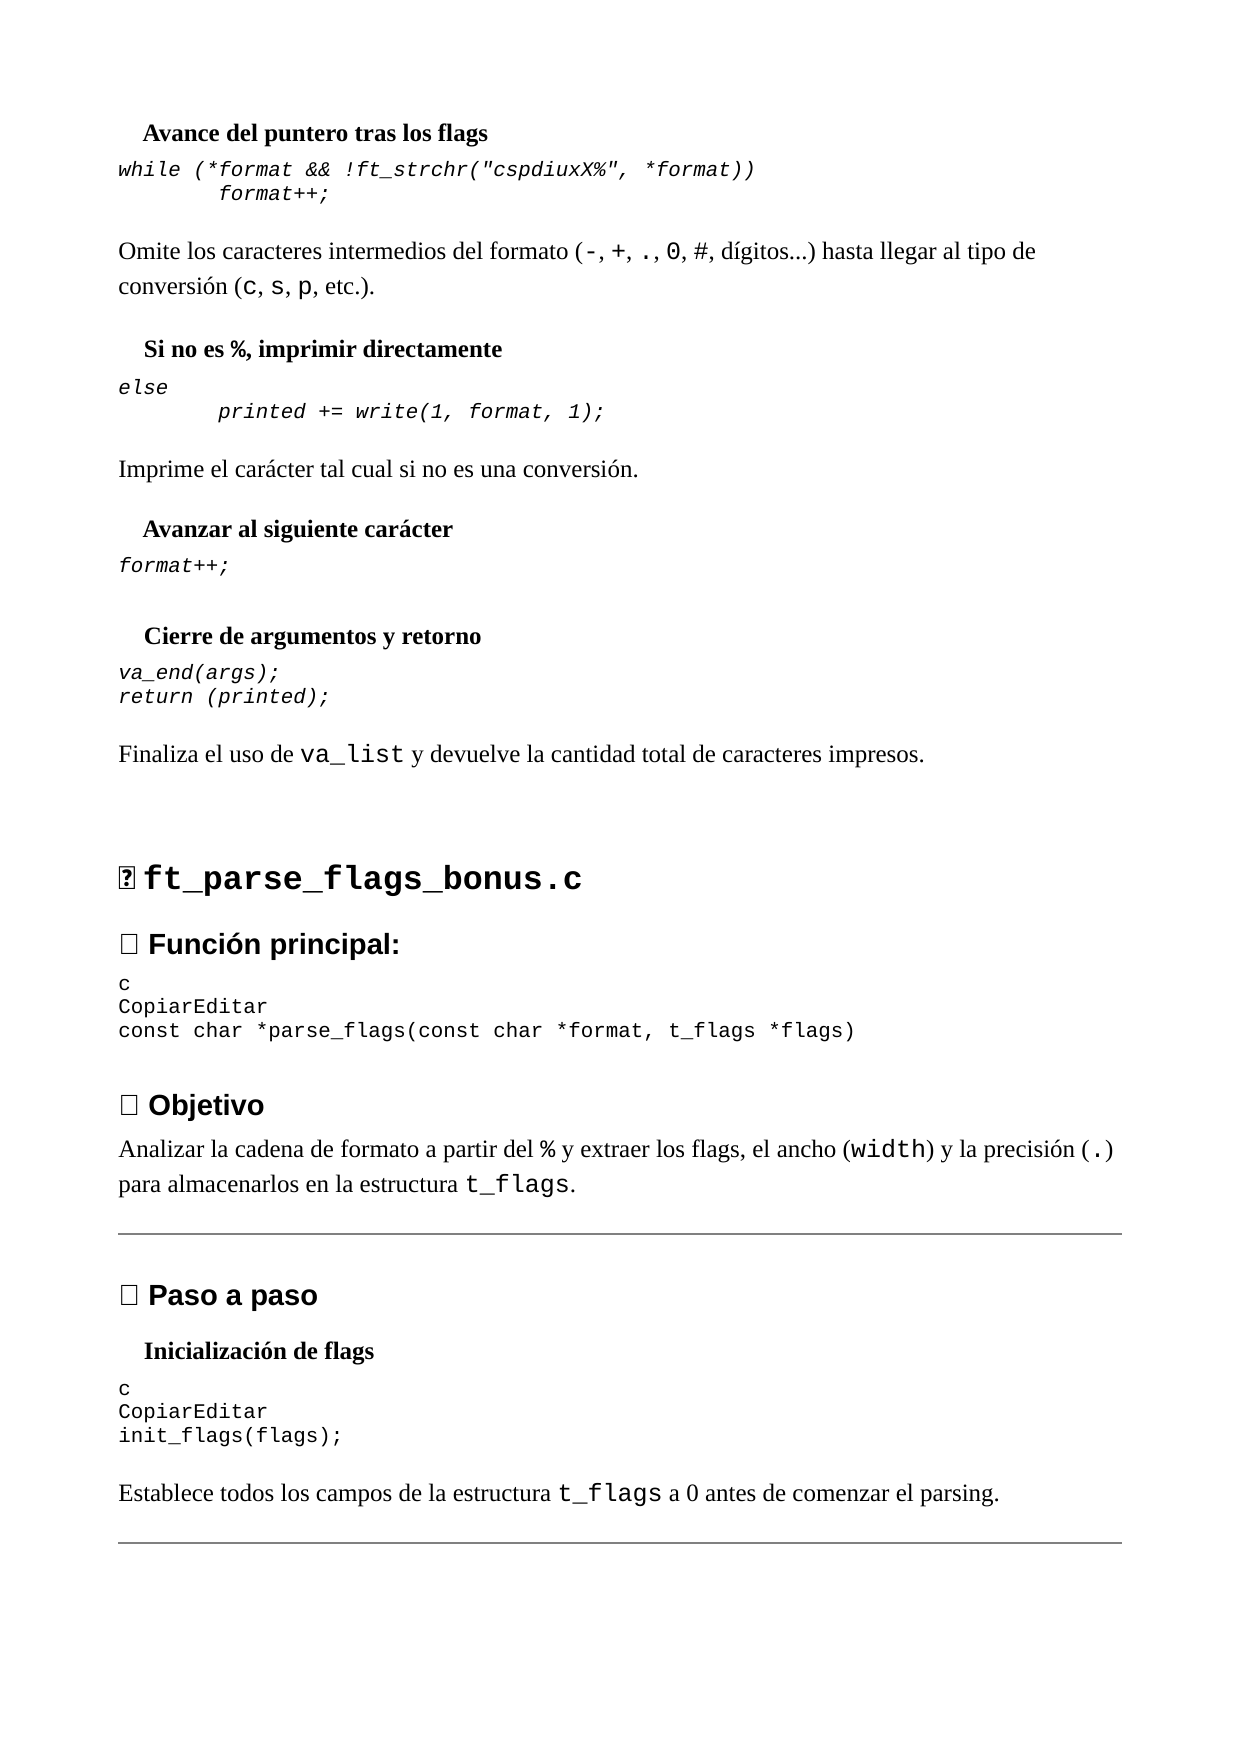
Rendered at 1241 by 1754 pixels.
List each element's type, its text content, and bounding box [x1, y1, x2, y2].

subtitle ✅ Avanzar al siguiente carácter [118, 514, 1122, 543]
subtitle 📄 ft_parse_flags_bonus.c [118, 857, 1122, 900]
text Omite los caracteres intermedios del formato (-, +, ., 0, #, dígitos...) hasta llegar al tipo de conversión (c, s, p, etc.). [118, 236, 1122, 302]
text va_end(args); [118, 662, 1122, 686]
subtitle ✅ Si no es %, imprimir directamente [118, 334, 1122, 364]
text printed += write(1, format, 1); [118, 401, 1122, 424]
text format++; [118, 555, 1122, 579]
text c [118, 1378, 1122, 1401]
text Establece todos los campos de la estructura t_flags a 0 antes de comenzar el parsing. [118, 1478, 1122, 1509]
subtitle 🧠 Paso a paso [118, 1278, 1122, 1311]
text Finaliza el uso de va_list y devuelve la cantidad total de caracteres impresos. [118, 739, 1122, 770]
subtitle 🔧 Función principal: [118, 927, 1122, 960]
text Analizar la cadena de formato a partir del % y extraer los flags, el ancho (width) y la precisión (.) para almacenarlos en la estructura t_flags. [118, 1134, 1122, 1200]
text while (*format && !ft_strchr("cspdiuxX%", *format)) [118, 159, 1122, 183]
text init_flags(flags); [118, 1425, 1122, 1449]
text c [118, 973, 1122, 997]
text return (printed); [118, 686, 1122, 709]
subtitle 📌 Objetivo [118, 1088, 1122, 1121]
text format++; [118, 183, 1122, 207]
text CopiarEditar [118, 1401, 1122, 1425]
text Imprime el carácter tal cual si no es una conversión. [118, 454, 1122, 483]
text CopiarEditar [118, 997, 1122, 1020]
subtitle ✅ Cierre de argumentos y retorno [118, 621, 1122, 649]
subtitle ✅ Inicialización de flags [118, 1336, 1122, 1365]
subtitle ✅ Avance del puntero tras los flags [118, 118, 1122, 147]
text else [118, 377, 1122, 401]
text const char *parse_flags(const char *format, t_flags *flags) [118, 1020, 1122, 1044]
